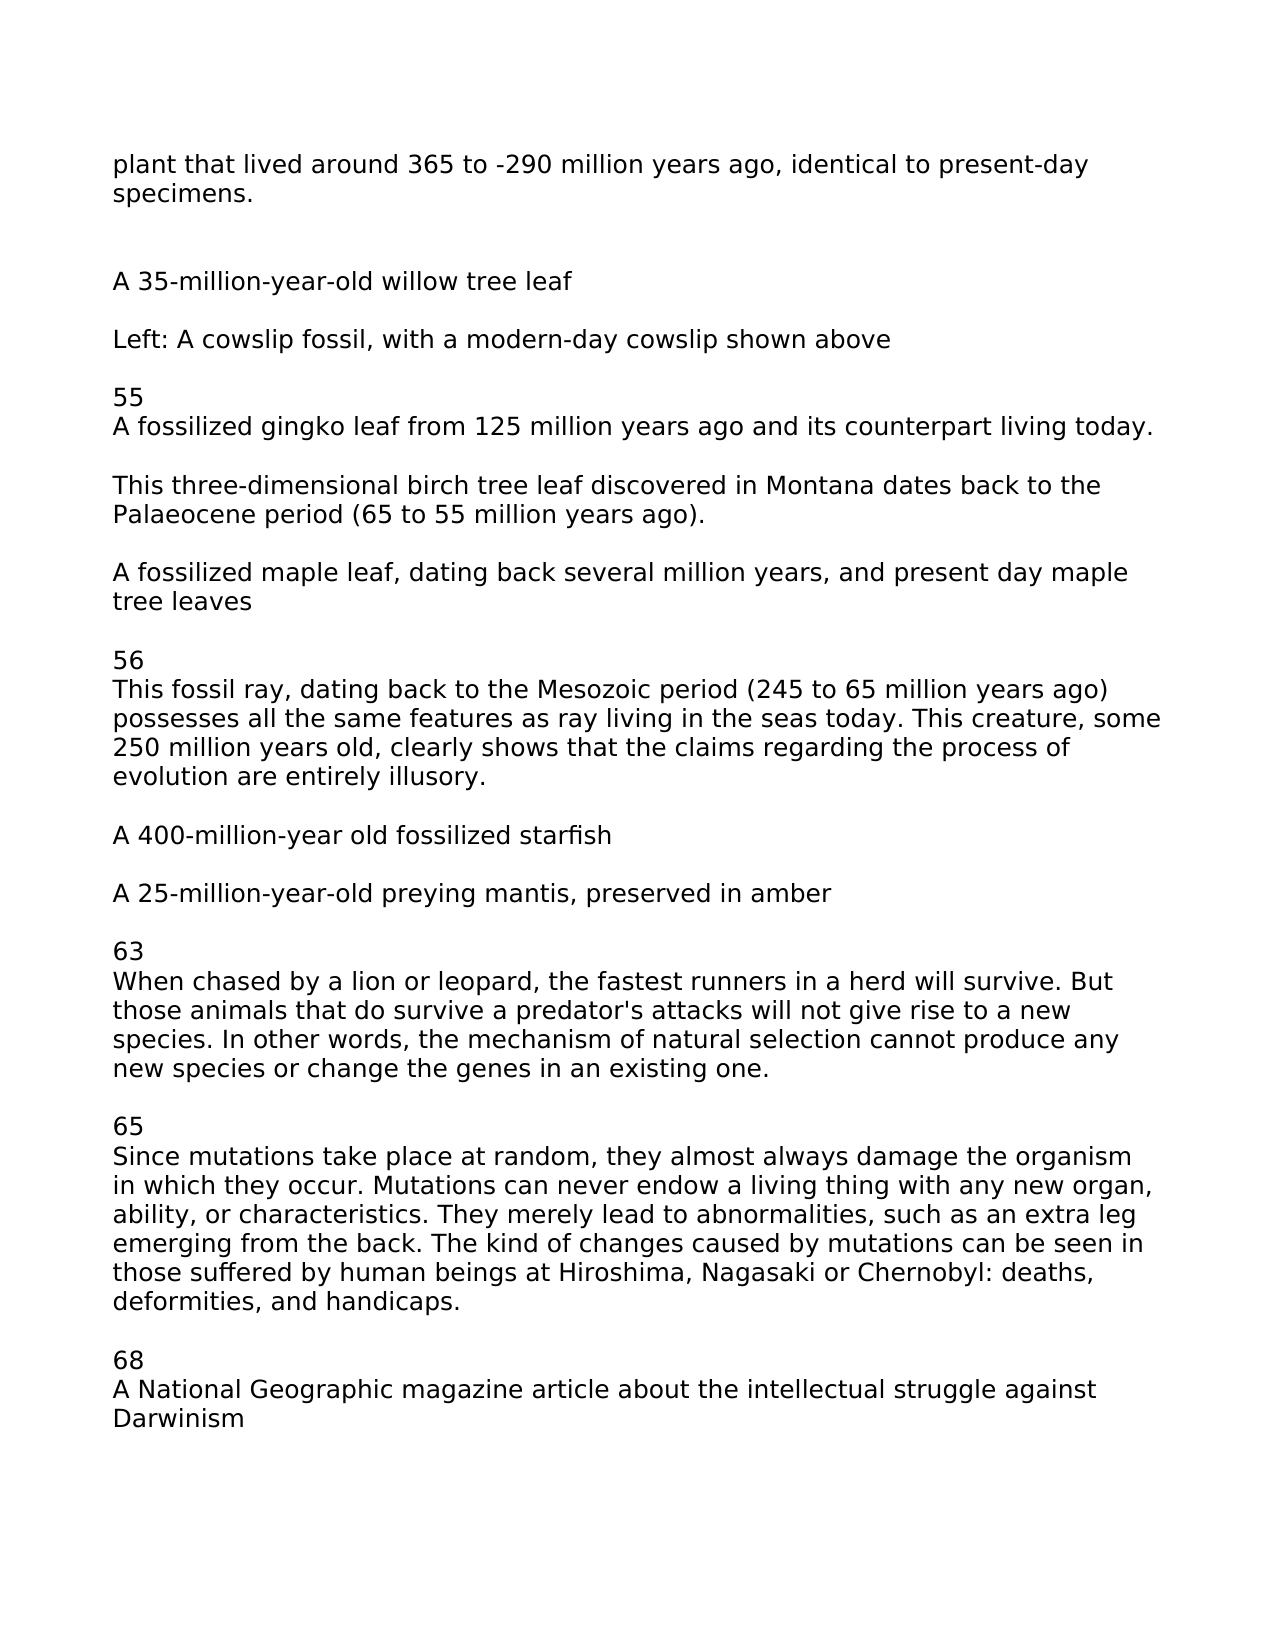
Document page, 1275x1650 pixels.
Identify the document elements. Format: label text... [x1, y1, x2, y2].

text 56 [112, 646, 1162, 675]
text A 35-million-year-old willow tree leaf [112, 267, 1162, 296]
text Since mutations take place at random, they almost always damage the organism in which they occur. Mutations can never endow a living thing with any new organ, ability, or characteristics. They merely lead to abnormalities, such as an extra leg emerging from the back. The kind of changes caused by mutations can be seen in those suffered by human beings at Hiroshima, Nagasaki or Chernobyl: deaths, deformities, and handicaps. [112, 1142, 1162, 1317]
text A fossilized gingko leaf from 125 million years ago and its counterpart living today. [112, 412, 1162, 442]
text A 400-million-year old fossilized starfish [112, 821, 1162, 850]
text This three-dimensional birch tree leaf discovered in Montana dates back to the Palaeocene period (65 to 55 million years ago). [112, 471, 1162, 529]
text plant that lived around 365 to -290 million years ago, identical to present-day specimens. [112, 150, 1162, 208]
text 55 [112, 383, 1162, 412]
text 68 [112, 1346, 1162, 1375]
text 65 [112, 1112, 1162, 1142]
text A National Geographic magazine article about the intellectual struggle against Darwinism [112, 1375, 1162, 1433]
text Left: A cowslip fossil, with a modern-day cowslip shown above [112, 325, 1162, 354]
text A fossilized maple leaf, dating back several million years, and present day maple tree leaves [112, 558, 1162, 617]
text This fossil ray, dating back to the Mesozoic period (245 to 65 million years ago) possesses all the same features as ray living in the seas today. This creature, some 250 million years old, clearly shows that the claims regarding the process of evolution are entirely illusory. [112, 675, 1162, 792]
text 63 [112, 937, 1162, 967]
text When chased by a lion or leopard, the fastest runners in a herd will survive. But those animals that do survive a predator's attacks will not give rise to a new species. In other words, the mechanism of natural selection cannot produce any new species or change the genes in an existing one. [112, 967, 1162, 1083]
text A 25-million-year-old preying mantis, preserved in amber [112, 879, 1162, 908]
